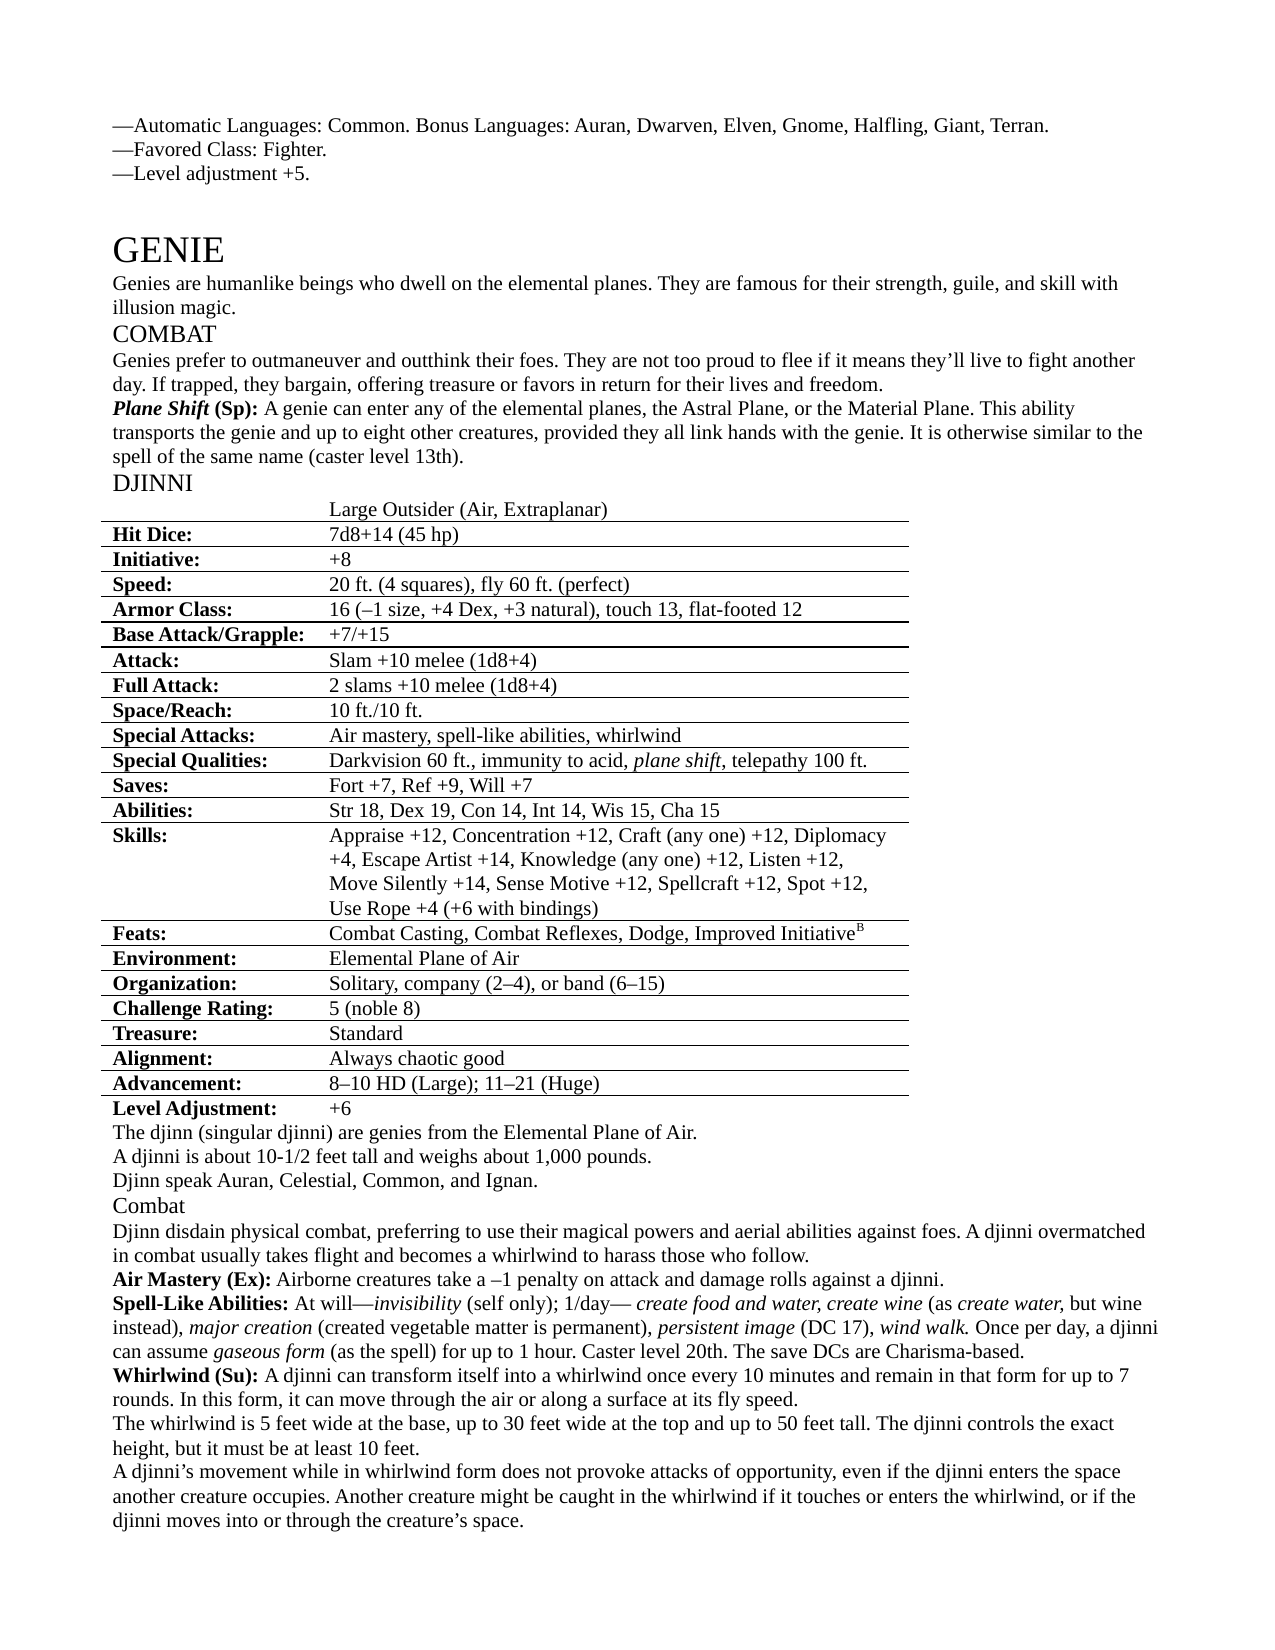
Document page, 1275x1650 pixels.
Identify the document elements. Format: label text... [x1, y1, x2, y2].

table_cell Treasure: [101, 1021, 318, 1045]
table_cell Fort +7, Ref +9, Will +7 [318, 773, 908, 797]
table_cell Full Attack: [101, 673, 318, 697]
text Air Mastery (Ex): Airborne creatures take a –1 penalty on attack and damage rolls against a djinni. [112, 1267, 1162, 1291]
text Genies are humanlike beings who dwell on the elemental planes. They are famous for their strength, guile, and skill with illusion magic. [112, 271, 1162, 319]
table_cell Base Attack/Grapple: [101, 623, 318, 646]
table_cell Saves: [101, 773, 318, 797]
table_cell Challenge Rating: [101, 996, 318, 1020]
table_cell +8 [318, 547, 908, 571]
text Combat [112, 1192, 1162, 1219]
table_cell Level Adjustment: [101, 1096, 318, 1120]
table_cell Abilities: [101, 798, 318, 822]
table_cell Speed: [101, 572, 318, 596]
table_cell 16 (–1 size, +4 Dex, +3 natural), touch 13, flat-footed 12 [318, 597, 908, 621]
table_cell Appraise +12, Concentration +12, Craft (any one) +12, Diplomacy +4, Escape Artist +14, Knowledge (any one) +12, Listen +12, Move Silently +14, Sense Motive +12, Spellcraft +12, Spot +12, Use Rope +4 (+6 with bindings) [318, 823, 908, 919]
table_cell 10 ft./10 ft. [318, 698, 908, 722]
table_cell Environment: [101, 946, 318, 970]
text Plane Shift (Sp): A genie can enter any of the elemental planes, the Astral Plane, or the Material Plane. This ability transports the genie and up to eight other creatures, provided they all link hands with the genie. It is otherwise similar to the spell of the same name (caster level 13th). [112, 396, 1162, 468]
table_cell Standard [318, 1021, 908, 1045]
table_cell 20 ft. (4 squares), fly 60 ft. (perfect) [318, 572, 908, 596]
table_header [101, 497, 318, 521]
table_cell Organization: [101, 971, 318, 995]
text The djinn (singular djinni) are genies from the Elemental Plane of Air. [112, 1120, 1162, 1144]
text DJINNI [112, 468, 1162, 497]
table_cell Special Attacks: [101, 723, 318, 747]
text GENIE [112, 228, 1162, 271]
table_cell Space/Reach: [101, 698, 318, 722]
table_cell 8–10 HD (Large); 11–21 (Huge) [318, 1071, 908, 1095]
table_cell Initiative: [101, 547, 318, 571]
text Djinn speak Auran, Celestial, Common, and Ignan. [112, 1168, 1162, 1192]
table_cell +7/+15 [318, 623, 908, 646]
table_cell Armor Class: [101, 597, 318, 621]
table_cell Slam +10 melee (1d8+4) [318, 648, 908, 672]
text The whirlwind is 5 feet wide at the base, up to 30 feet wide at the top and up to 50 feet tall. The djinni controls the exact height, but it must be at least 10 feet. [112, 1411, 1162, 1459]
table_cell Attack: [101, 648, 318, 672]
table_cell +6 [318, 1096, 908, 1120]
text A djinni’s movement while in whirlwind form does not provoke attacks of opportunity, even if the djinni enters the space another creature occupies. Another creature might be caught in the whirlwind if it touches or enters the whirlwind, or if the djinni moves into or through the creature’s space. [112, 1459, 1162, 1532]
text Whirlwind (Su): A djinni can transform itself into a whirlwind once every 10 minutes and remain in that form for up to 7 rounds. In this form, it can move through the air or along a surface at its fly speed. [112, 1363, 1162, 1411]
table_header Large Outsider (Air, Extraplanar) [318, 497, 908, 521]
text —Level adjustment +5. [112, 161, 1162, 185]
table_cell Feats: [101, 921, 318, 944]
text —Favored Class: Fighter. [112, 137, 1162, 161]
table_cell Always chaotic good [318, 1046, 908, 1070]
table_cell Skills: [101, 823, 318, 919]
table_cell Combat Casting, Combat Reflexes, Dodge, Improved InitiativeB [318, 921, 908, 944]
table_cell Darkvision 60 ft., immunity to acid, plane shift, telepathy 100 ft. [318, 748, 908, 772]
table_cell 2 slams +10 melee (1d8+4) [318, 673, 908, 697]
text Djinn disdain physical combat, preferring to use their magical powers and aerial abilities against foes. A djinni overmatched in combat usually takes flight and becomes a whirlwind to harass those who follow. [112, 1219, 1162, 1267]
table_cell Hit Dice: [101, 522, 318, 546]
table_cell Str 18, Dex 19, Con 14, Int 14, Wis 15, Cha 15 [318, 798, 908, 822]
text COMBAT [112, 319, 1162, 348]
table_cell Alignment: [101, 1046, 318, 1070]
text A djinni is about 10-1/2 feet tall and weighs about 1,000 pounds. [112, 1144, 1162, 1168]
text Genies prefer to outmaneuver and outthink their foes. They are not too proud to flee if it means they’ll live to fight another day. If trapped, they bargain, offering treasure or favors in return for their lives and freedom. [112, 348, 1162, 396]
table_cell Solitary, company (2–4), or band (6–15) [318, 971, 908, 995]
table_cell 7d8+14 (45 hp) [318, 522, 908, 546]
table_cell Special Qualities: [101, 748, 318, 772]
text Spell-Like Abilities: At will—invisibility (self only); 1/day— create food and water, create wine (as create water, but wine instead), major creation (created vegetable matter is permanent), persistent image (DC 17), wind walk. Once per day, a djinni can assume gaseous form (as the spell) for up to 1 hour. Caster level 20th. The save DCs are Charisma-based. [112, 1291, 1162, 1363]
text —Automatic Languages: Common. Bonus Languages: Auran, Dwarven, Elven, Gnome, Halfling, Giant, Terran. [112, 112, 1162, 137]
table_cell 5 (noble 8) [318, 996, 908, 1020]
table_cell Advancement: [101, 1071, 318, 1095]
table_cell Elemental Plane of Air [318, 946, 908, 970]
table_cell Air mastery, spell-like abilities, whirlwind [318, 723, 908, 747]
